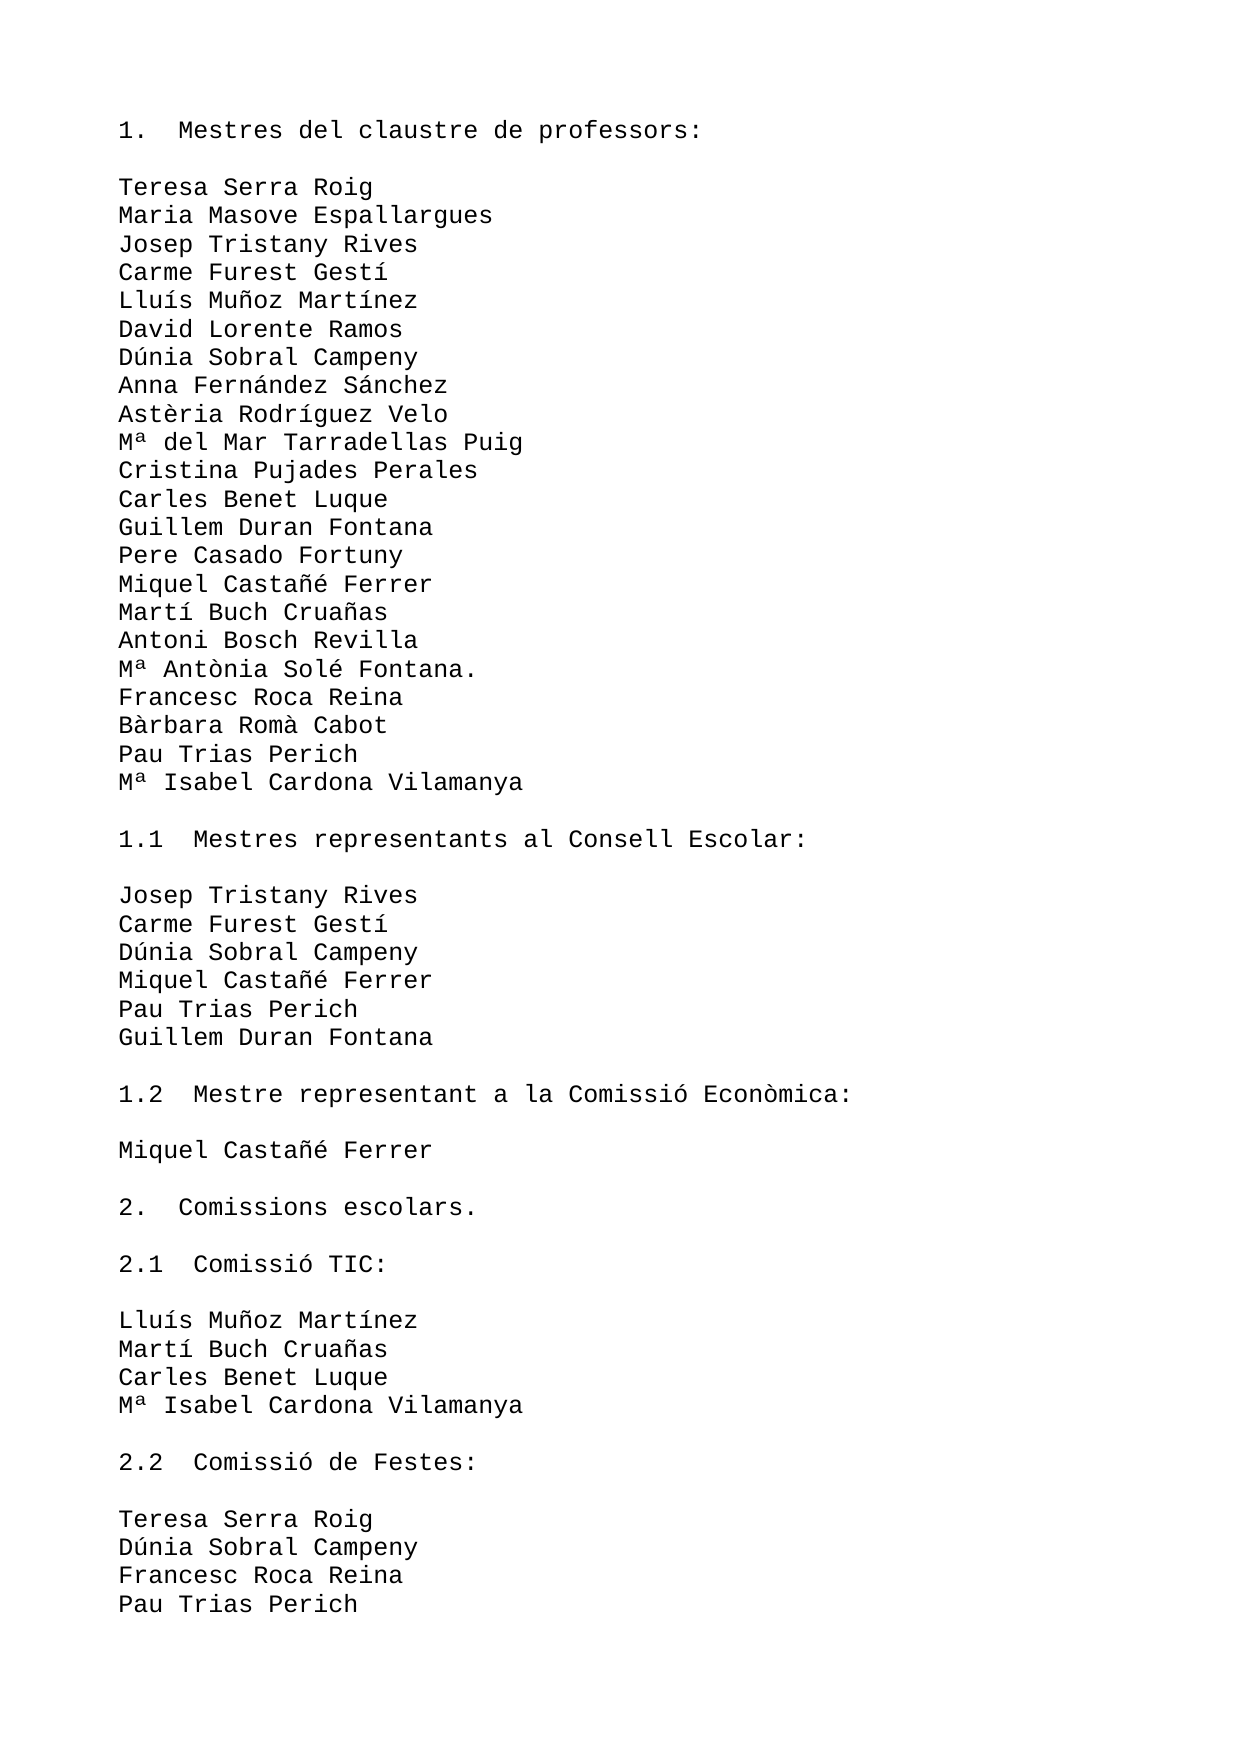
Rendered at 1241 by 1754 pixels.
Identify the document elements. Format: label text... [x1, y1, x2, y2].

text David Lorente Ramos [118, 316, 1122, 345]
text Martí Buch Cruañas [118, 1336, 1122, 1365]
text Teresa Serra Roig [118, 175, 1122, 203]
text Carles Benet Luque [118, 486, 1122, 515]
text Lluís Muñoz Martínez [118, 288, 1122, 316]
text Carles Benet Luque [118, 1365, 1122, 1393]
text Martí Buch Cruañas [118, 600, 1122, 628]
text 2. Comissions escolars. [118, 1195, 1122, 1223]
text Miquel Castañé Ferrer [118, 968, 1122, 996]
text Francesc Roca Reina [118, 1563, 1122, 1591]
text Antoni Bosch Revilla [118, 628, 1122, 656]
text Josep Tristany Rives [118, 231, 1122, 260]
text Mª del Mar Tarradellas Puig [118, 430, 1122, 458]
text 2.1 Comissió TIC: [118, 1251, 1122, 1280]
text Guillem Duran Fontana [118, 1025, 1122, 1053]
text Bàrbara Romà Cabot [118, 713, 1122, 741]
text Teresa Serra Roig [118, 1506, 1122, 1535]
text Pau Trias Perich [118, 741, 1122, 770]
text 1.2 Mestre representant a la Comissió Econòmica: [118, 1081, 1122, 1110]
text 2.2 Comissió de Festes: [118, 1450, 1122, 1478]
text Astèria Rodríguez Velo [118, 401, 1122, 430]
text Francesc Roca Reina [118, 685, 1122, 713]
text Carme Furest Gestí [118, 911, 1122, 940]
text Pere Casado Fortuny [118, 543, 1122, 571]
text Pau Trias Perich [118, 996, 1122, 1025]
text Guillem Duran Fontana [118, 515, 1122, 543]
text Dúnia Sobral Campeny [118, 1535, 1122, 1563]
text Lluís Muñoz Martínez [118, 1308, 1122, 1336]
text Pau Trias Perich [118, 1591, 1122, 1620]
text Josep Tristany Rives [118, 883, 1122, 911]
text Mª Isabel Cardona Vilamanya [118, 1393, 1122, 1421]
text 1.1 Mestres representants al Consell Escolar: [118, 826, 1122, 855]
text Dúnia Sobral Campeny [118, 345, 1122, 373]
text Maria Masove Espallargues [118, 203, 1122, 231]
text Dúnia Sobral Campeny [118, 940, 1122, 968]
text Miquel Castañé Ferrer [118, 1138, 1122, 1166]
text Mª Isabel Cardona Vilamanya [118, 770, 1122, 798]
text Cristina Pujades Perales [118, 458, 1122, 486]
text Miquel Castañé Ferrer [118, 571, 1122, 600]
text Carme Furest Gestí [118, 260, 1122, 288]
text 1. Mestres del claustre de professors: [118, 118, 1122, 146]
text Anna Fernández Sánchez [118, 373, 1122, 401]
text Mª Antònia Solé Fontana. [118, 656, 1122, 685]
